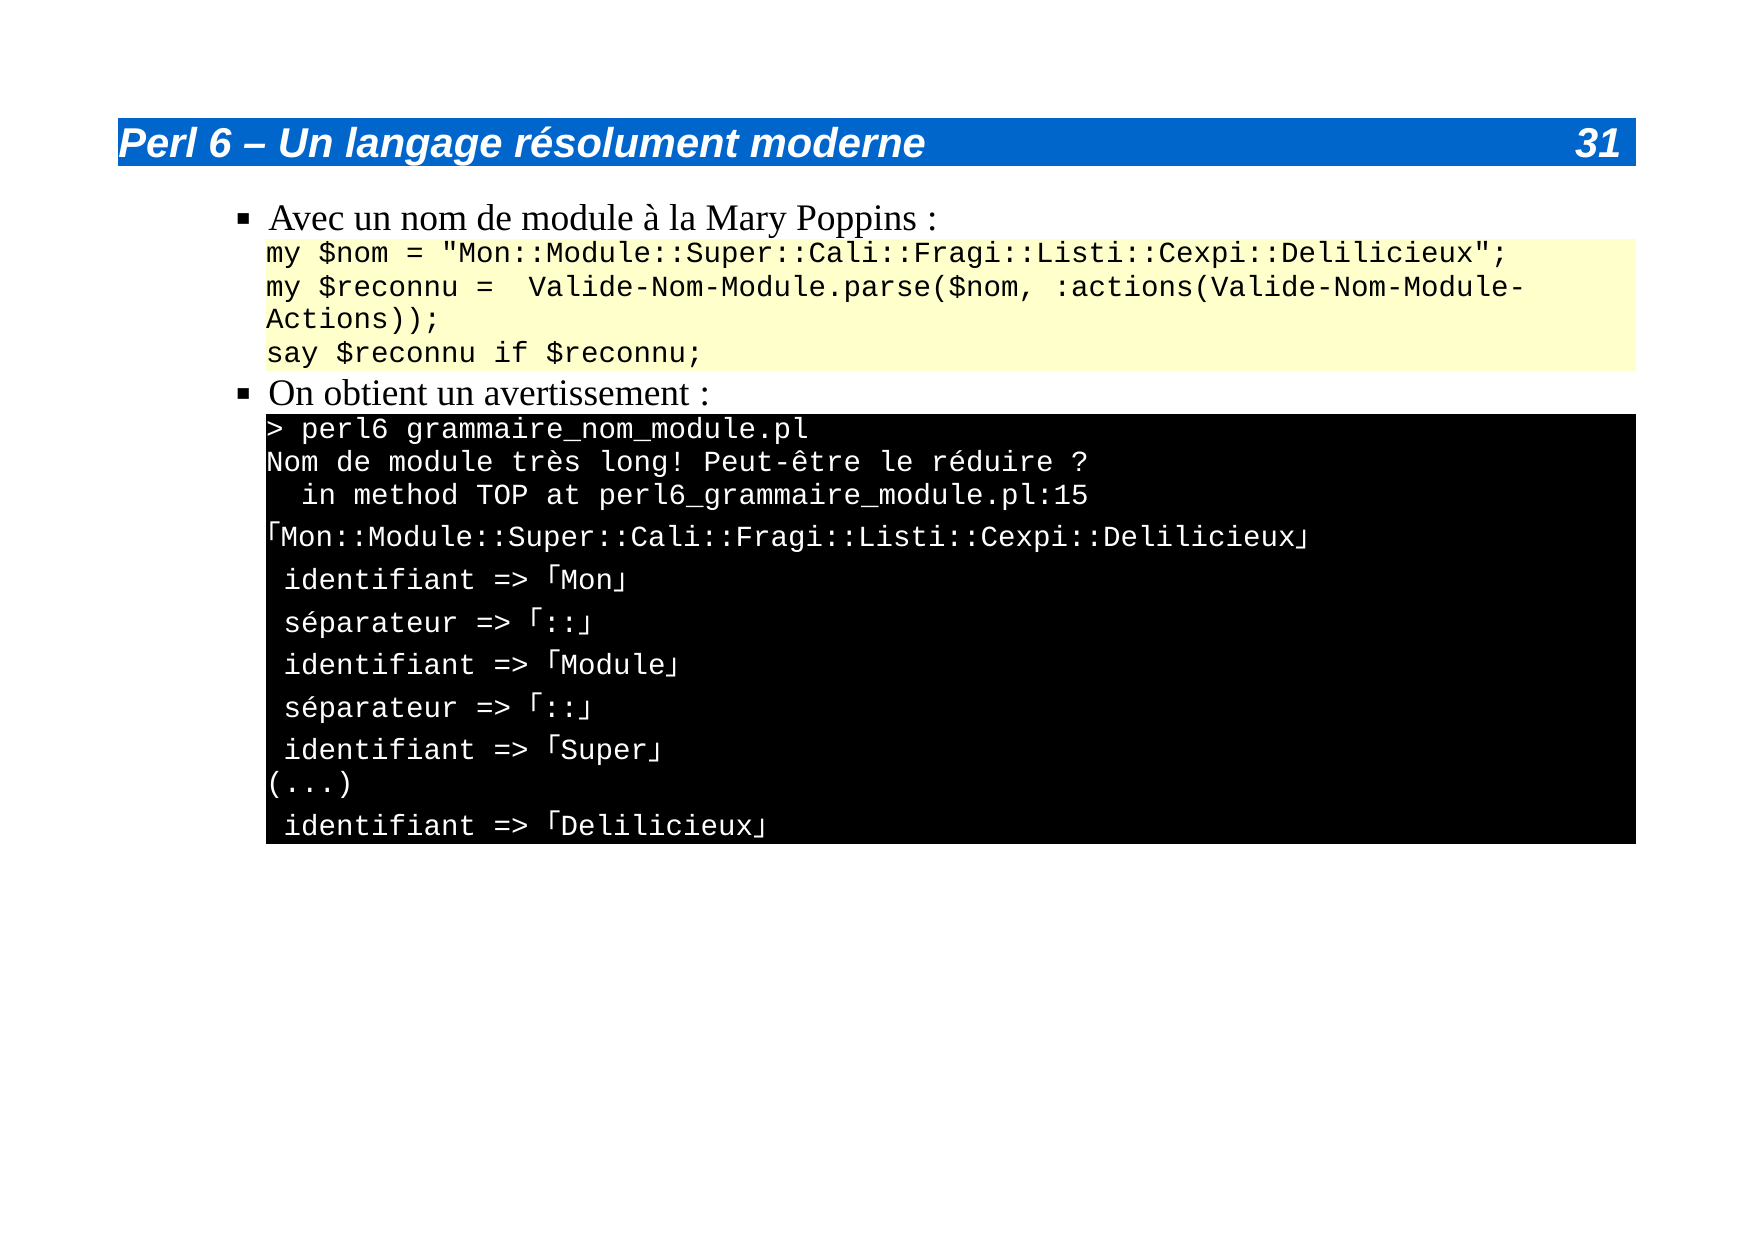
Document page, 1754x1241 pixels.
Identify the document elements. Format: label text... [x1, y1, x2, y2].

list identifiant => ｢Module｣ [266, 641, 1636, 683]
list my $reconnu = Valide-Nom-Module.parse($nom, :actions(Valide-Nom-Module-Actions)); [266, 272, 1636, 338]
list séparateur => ｢::｣ [266, 598, 1636, 641]
list ｢Mon::Module::Super::Cali::Fragi::Listi::Cexpi::Delilicieux｣ [266, 513, 1636, 556]
list identifiant => ｢Mon｣ [266, 556, 1636, 598]
list in method TOP at perl6_grammaire_module.pl:15 [266, 480, 1636, 513]
list séparateur => ｢::｣ [266, 683, 1636, 726]
list On obtient un avertissement : [231, 371, 1636, 414]
list say $reconnu if $reconnu; [266, 338, 1636, 371]
list Nom de module très long! Peut-être le réduire ? [266, 447, 1636, 480]
list identifiant => ｢Super｣ [266, 726, 1636, 768]
list Avec un nom de module à la Mary Poppins : [231, 196, 1636, 239]
list > perl6 grammaire_nom_module.pl [266, 414, 1636, 447]
list my $nom = "Mon::Module::Super::Cali::Fragi::Listi::Cexpi::Delilicieux"; [266, 239, 1636, 272]
list (...) [266, 768, 1636, 802]
list identifiant => ｢Delilicieux｣ [266, 802, 1636, 844]
